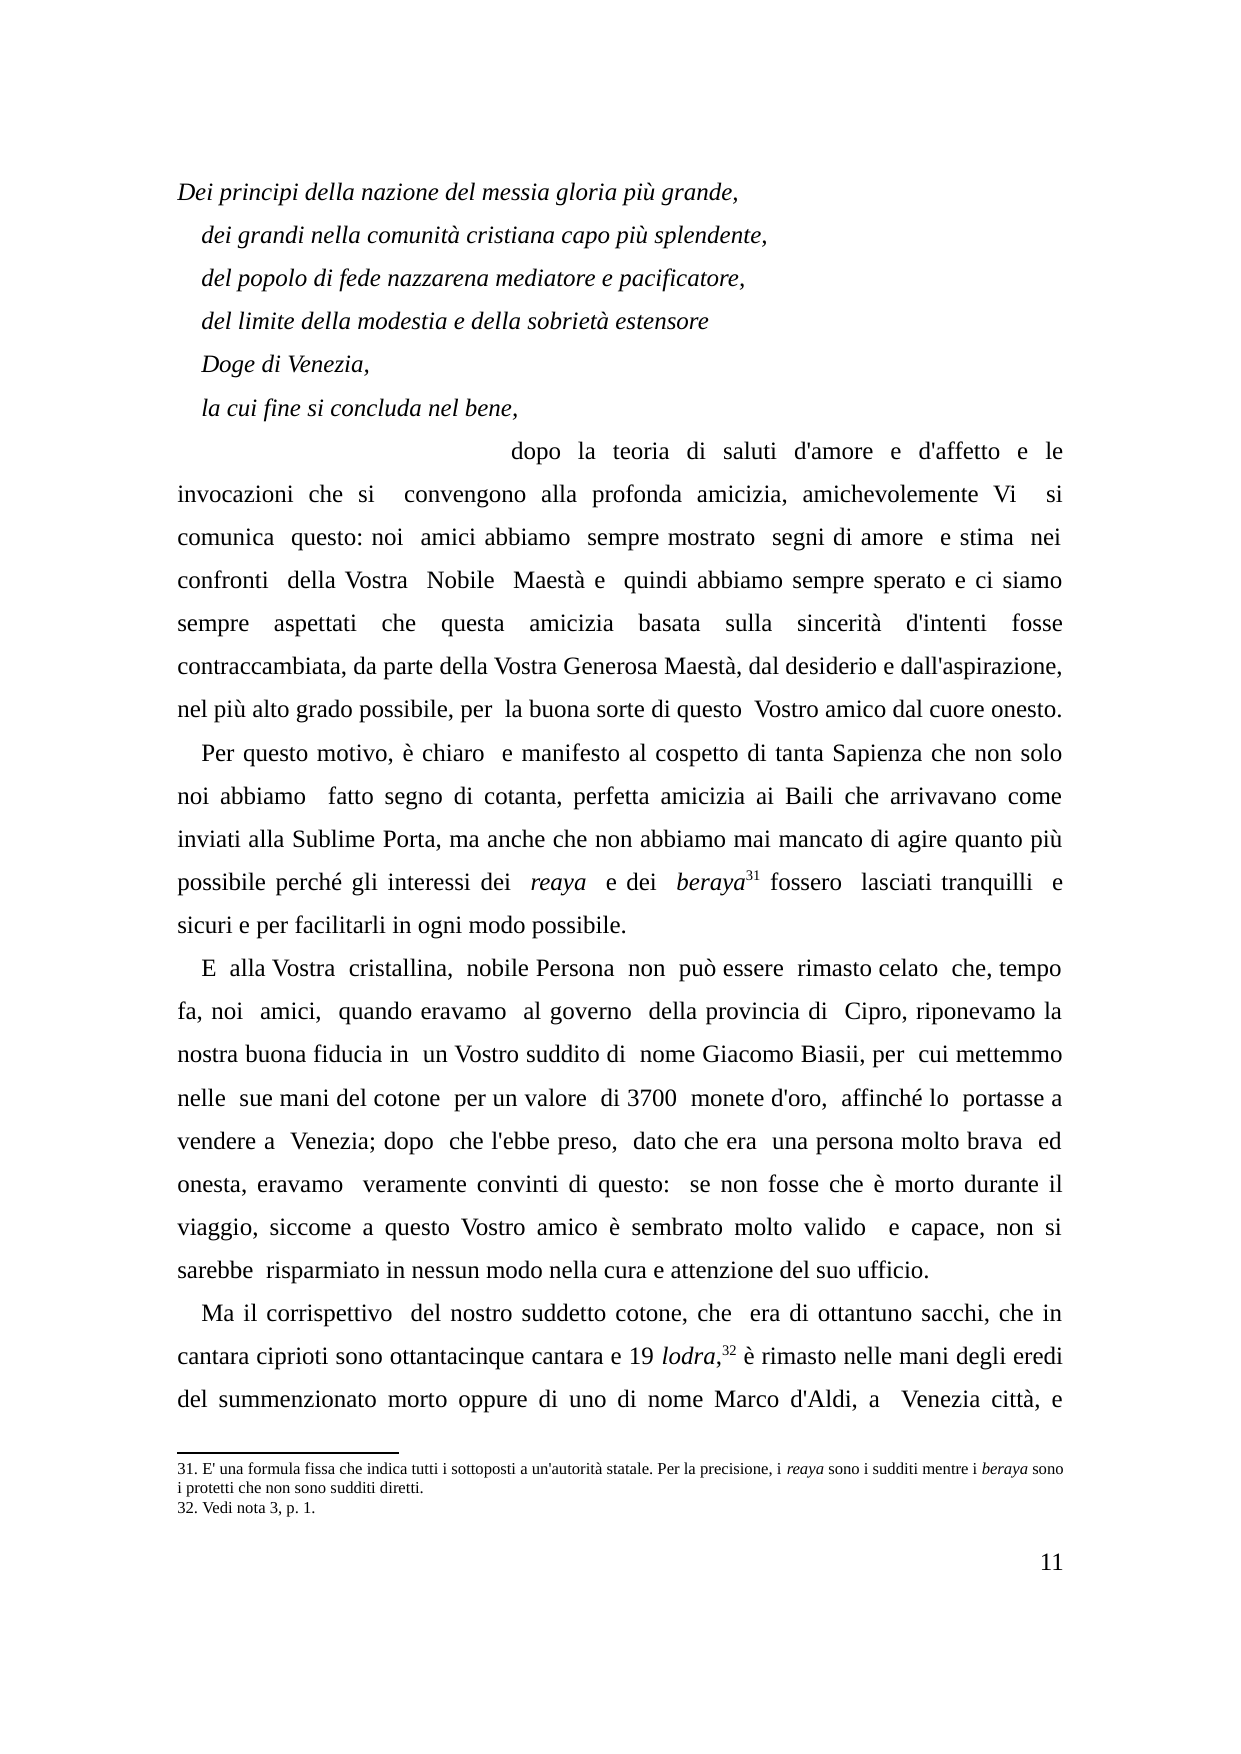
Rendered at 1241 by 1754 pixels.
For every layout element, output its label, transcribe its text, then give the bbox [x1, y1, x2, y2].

text Per questo motivo, è chiaro e manifesto al cospetto di tanta Sapienza che non solo noi abbiamo fatto segno di cotanta, perfetta amicizia ai Baili che arrivavano come inviati alla Sublime Porta, ma anche che non abbiamo mai mancato di agire quanto più possibile perché gli interessi dei reaya e dei beraya fossero lasciati tranquilli e sicuri e per facilitarli in ogni modo possibile. [177, 738, 1063, 939]
text del limite della modestia e della sobrietà estensore [177, 306, 1063, 335]
text dei grandi nella comunità cristiana capo più splendente, [177, 220, 1063, 249]
text del popolo di fede nazzarena mediatore e pacificatore, [177, 263, 1063, 292]
text la cui fine si concluda nel bene, [177, 393, 1063, 421]
text Ma il corrispettivo del nostro suddetto cotone, che era di ottantuno sacchi, che in cantara ciprioti sono ottantacinque cantara e 19 lodra, è rimasto nelle mani degli eredi del summenzionato morto oppure di uno di nome Marco d'Aldi, a Venezia città, e [177, 1298, 1063, 1413]
text E' una formula fissa che indica tutti i sottoposti a un'autorità statale. Per la precisione, i reaya sono i sudditi mentre i beraya sono i protetti che non sono sudditi diretti. [177, 1459, 1063, 1497]
text dopo la teoria di saluti d'amore e d'affetto e le invocazioni che si convengono alla profonda amicizia, amichevolemente Vi si comunica questo: noi amici abbiamo sempre mostrato segni di amore e stima nei confronti della Vostra Nobile Maestà e quindi abbiamo sempre sperato e ci siamo sempre aspettati che questa amicizia basata sulla sincerità d'intenti fosse contraccambiata, da parte della Vostra Generosa Maestà, dal desiderio e dall'aspirazione, nel più alto grado possibile, per la buona sorte di questo Vostro amico dal cuore onesto. [177, 436, 1063, 723]
text Doge di Venezia, [177, 349, 1063, 378]
text Dei principi della nazione del messia gloria più grande, [177, 177, 1063, 206]
text E alla Vostra cristallina, nobile Persona non può essere rimasto celato che, tempo fa, noi amici, quando eravamo al governo della provincia di Cipro, riponevamo la nostra buona fiducia in un Vostro suddito di nome Giacomo Biasii, per cui mettemmo nelle sue mani del cotone per un valore di 3700 monete d'oro, affinché lo portasse a vendere a Venezia; dopo che l'ebbe preso, dato che era una persona molto brava ed onesta, eravamo veramente convinti di questo: se non fosse che è morto durante il viaggio, siccome a questo Vostro amico è sembrato molto valido e capace, non si sarebbe risparmiato in nessun modo nella cura e attenzione del suo ufficio. [177, 953, 1063, 1284]
text Vedi nota 3, p. 1. [177, 1497, 1063, 1517]
